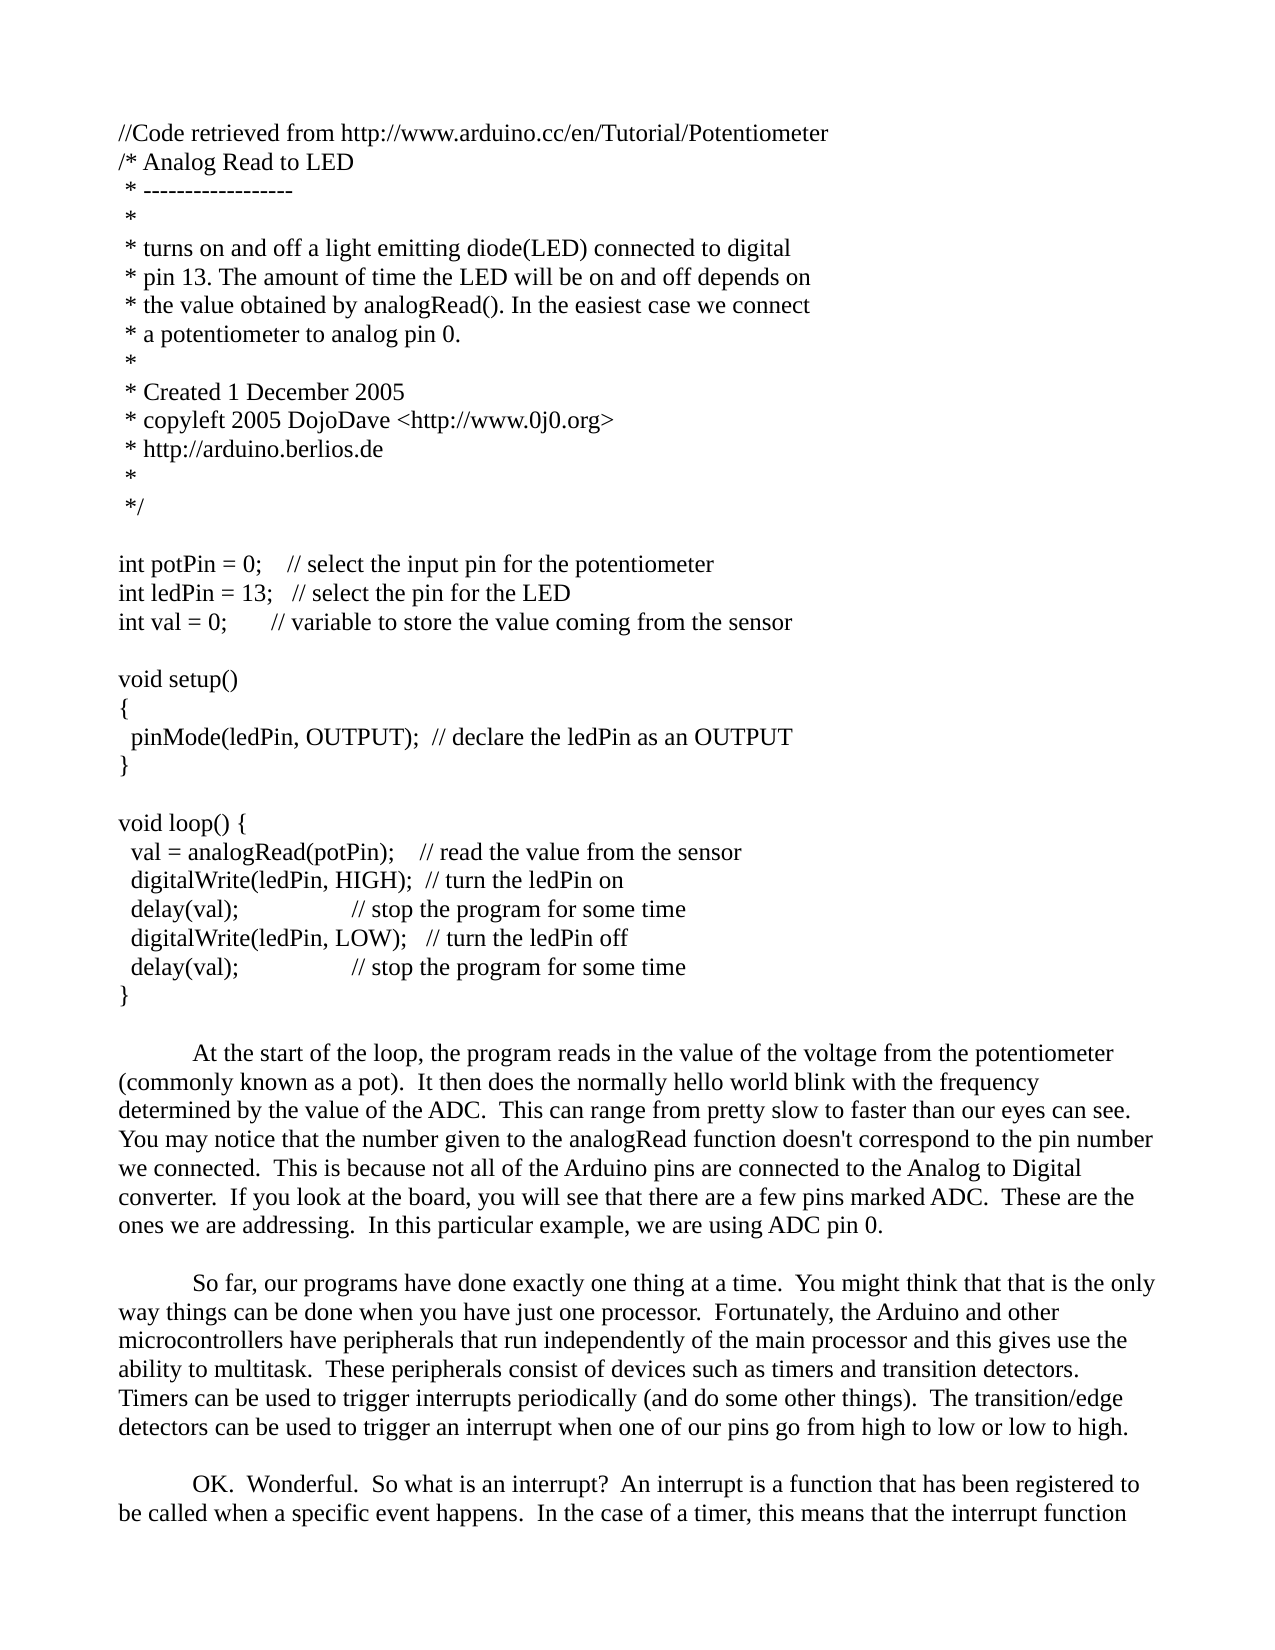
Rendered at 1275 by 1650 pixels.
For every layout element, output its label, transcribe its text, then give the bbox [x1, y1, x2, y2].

text void setup() [118, 664, 1157, 693]
text * copyleft 2005 DojoDave <http://www.0j0.org> [118, 406, 1157, 434]
text * [118, 348, 1157, 377]
text * http://arduino.berlios.de [118, 434, 1157, 463]
text } [118, 751, 1157, 779]
text /* Analog Read to LED [118, 147, 1157, 176]
text int potPin = 0; // select the input pin for the potentiometer [118, 549, 1157, 578]
text * ------------------ [118, 176, 1157, 204]
text int val = 0; // variable to store the value coming from the sensor [118, 607, 1157, 636]
text //Code retrieved from http://www.arduino.cc/en/Tutorial/Potentiometer [118, 118, 1157, 147]
text */ [118, 492, 1157, 521]
text * a potentiometer to analog pin 0. [118, 319, 1157, 348]
text delay(val); // stop the program for some time [118, 952, 1157, 981]
text So far, our programs have done exactly one thing at a time. You might think that that is the only way things can be done when you have just one processor. Fortunately, the Arduino and other microcontrollers have peripherals that run independently of the main processor and this gives use the ability to multitask. These peripherals consist of devices such as timers and transition detectors. Timers can be used to trigger interrupts periodically (and do some other things). The transition/edge detectors can be used to trigger an interrupt when one of our pins go from high to low or low to high. [118, 1268, 1157, 1441]
text At the start of the loop, the program reads in the value of the voltage from the potentiometer (commonly known as a pot). It then does the normally hello world blink with the frequency determined by the value of the ADC. This can range from pretty slow to faster than our eyes can see. You may notice that the number given to the analogRead function doesn't correspond to the pin number we connected. This is because not all of the Arduino pins are connected to the Analog to Digital converter. If you look at the board, you will see that there are a few pins marked ADC. These are the ones we are addressing. In this particular example, we are using ADC pin 0. [118, 1038, 1157, 1239]
text * pin 13. The amount of time the LED will be on and off depends on [118, 262, 1157, 291]
text val = analogRead(potPin); // read the value from the sensor [118, 837, 1157, 866]
text int ledPin = 13; // select the pin for the LED [118, 578, 1157, 607]
text * turns on and off a light emitting diode(LED) connected to digital [118, 233, 1157, 262]
text * [118, 463, 1157, 492]
text } [118, 981, 1157, 1009]
text OK. Wonderful. So what is an interrupt? An interrupt is a function that has been registered to be called when a specific event happens. In the case of a timer, this means that the interrupt function [118, 1469, 1157, 1527]
text pinMode(ledPin, OUTPUT); // declare the ledPin as an OUTPUT [118, 722, 1157, 751]
text * [118, 204, 1157, 233]
text digitalWrite(ledPin, HIGH); // turn the ledPin on [118, 866, 1157, 894]
text digitalWrite(ledPin, LOW); // turn the ledPin off [118, 923, 1157, 952]
text void loop() { [118, 808, 1157, 837]
text delay(val); // stop the program for some time [118, 894, 1157, 923]
text * Created 1 December 2005 [118, 377, 1157, 406]
text * the value obtained by analogRead(). In the easiest case we connect [118, 291, 1157, 319]
text { [118, 693, 1157, 722]
